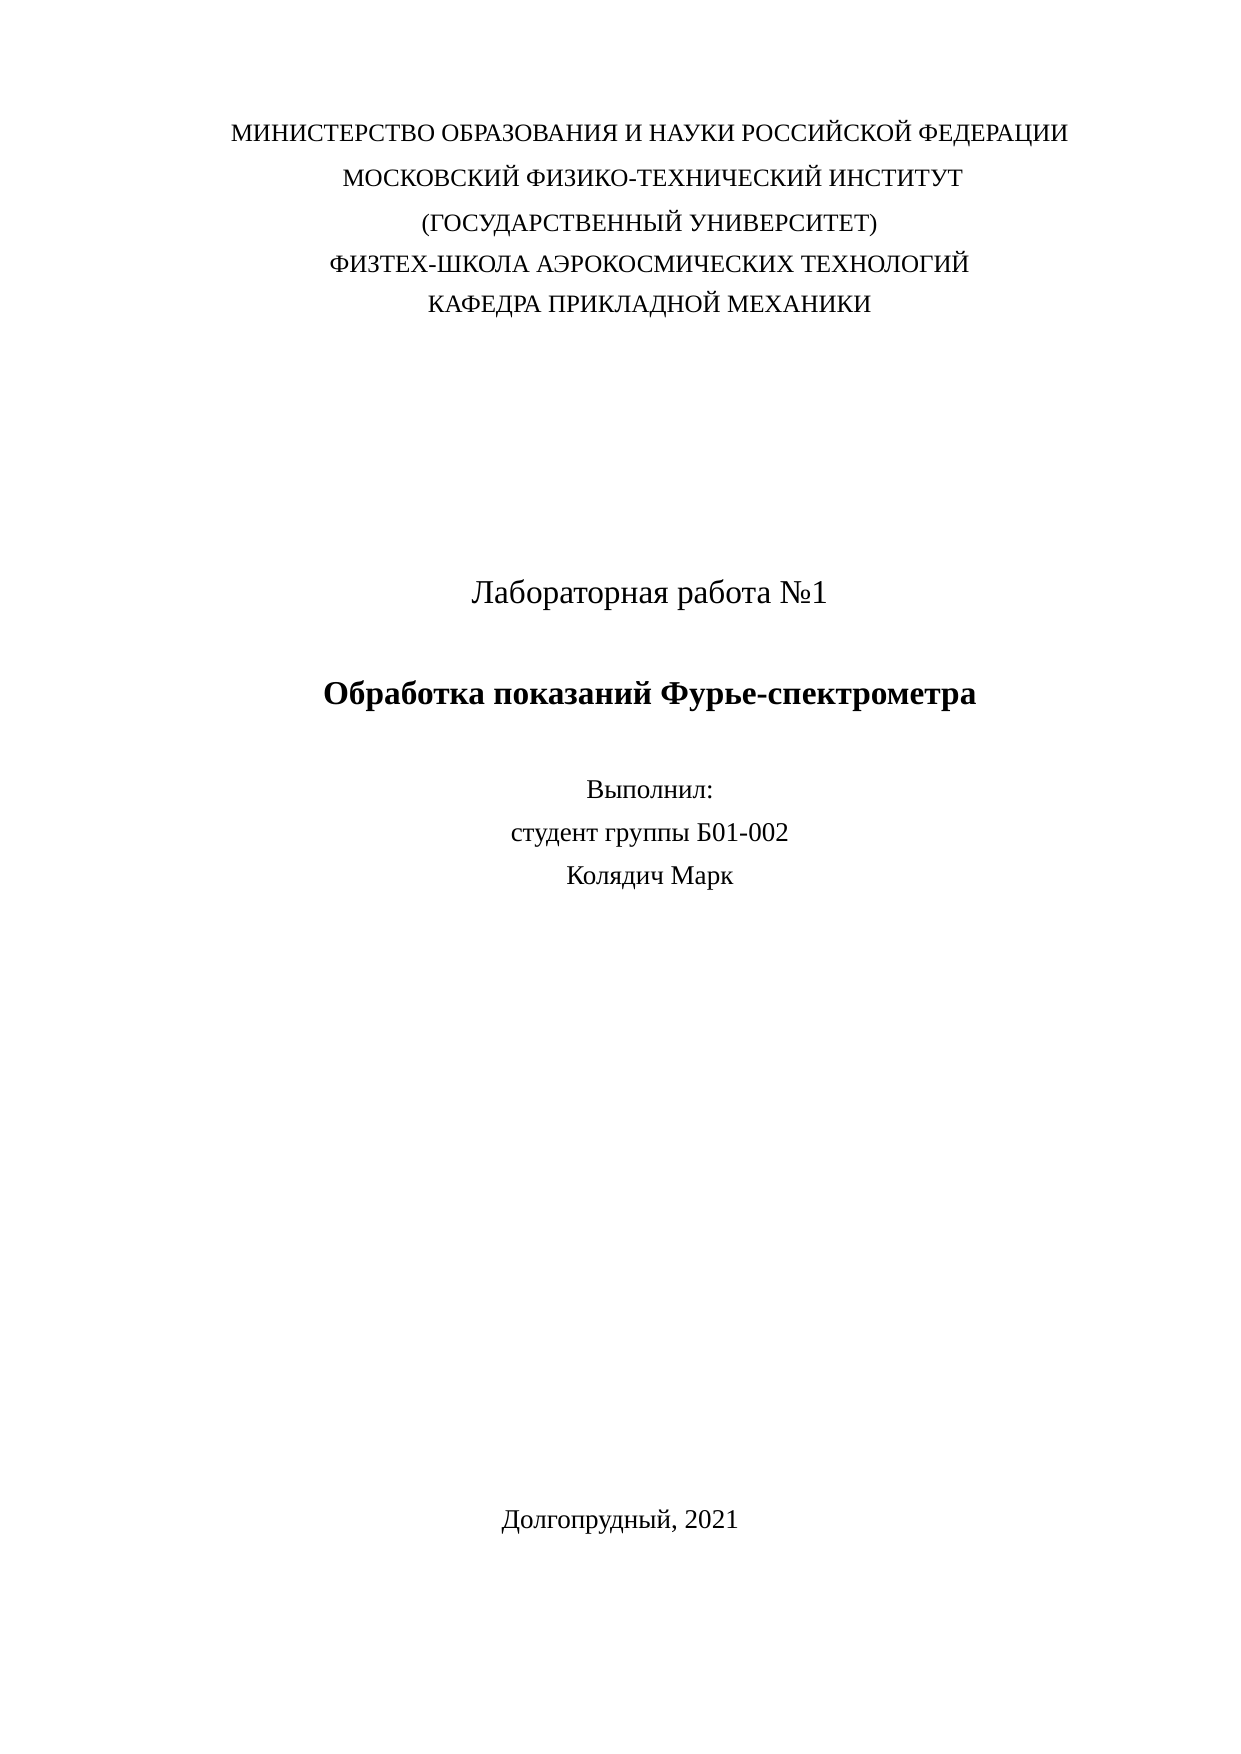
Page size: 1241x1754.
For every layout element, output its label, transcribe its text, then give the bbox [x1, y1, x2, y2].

text ФИЗТЕХ-ШКОЛА АЭРОКОСМИЧЕСКИХ ТЕХНОЛОГИЙ [118, 249, 1122, 277]
text МОСКОВСКИЙ ФИЗИКО-ТЕХНИЧЕСКИЙ ИНСТИТУТ [118, 163, 1122, 192]
text Обработка показаний Фурье-спектрометра [118, 673, 1122, 711]
text (ГОСУДАРСТВЕННЫЙ УНИВЕРСИТЕТ) [118, 208, 1122, 237]
text Выполнил: [118, 773, 1122, 804]
text студент группы Б01-002 [118, 816, 1122, 847]
text Долгопрудный, 2021 [118, 1503, 1122, 1534]
text Лабораторная работа №1 [118, 573, 1122, 611]
text МИНИСТЕРСТВО ОБРАЗОВАНИЯ И НАУКИ РОССИЙСКОЙ ФЕДЕРАЦИИ [118, 118, 1122, 147]
text Колядич Марк [118, 859, 1122, 890]
text КАФЕДРА ПРИКЛАДНОЙ МЕХАНИКИ [118, 289, 1122, 318]
